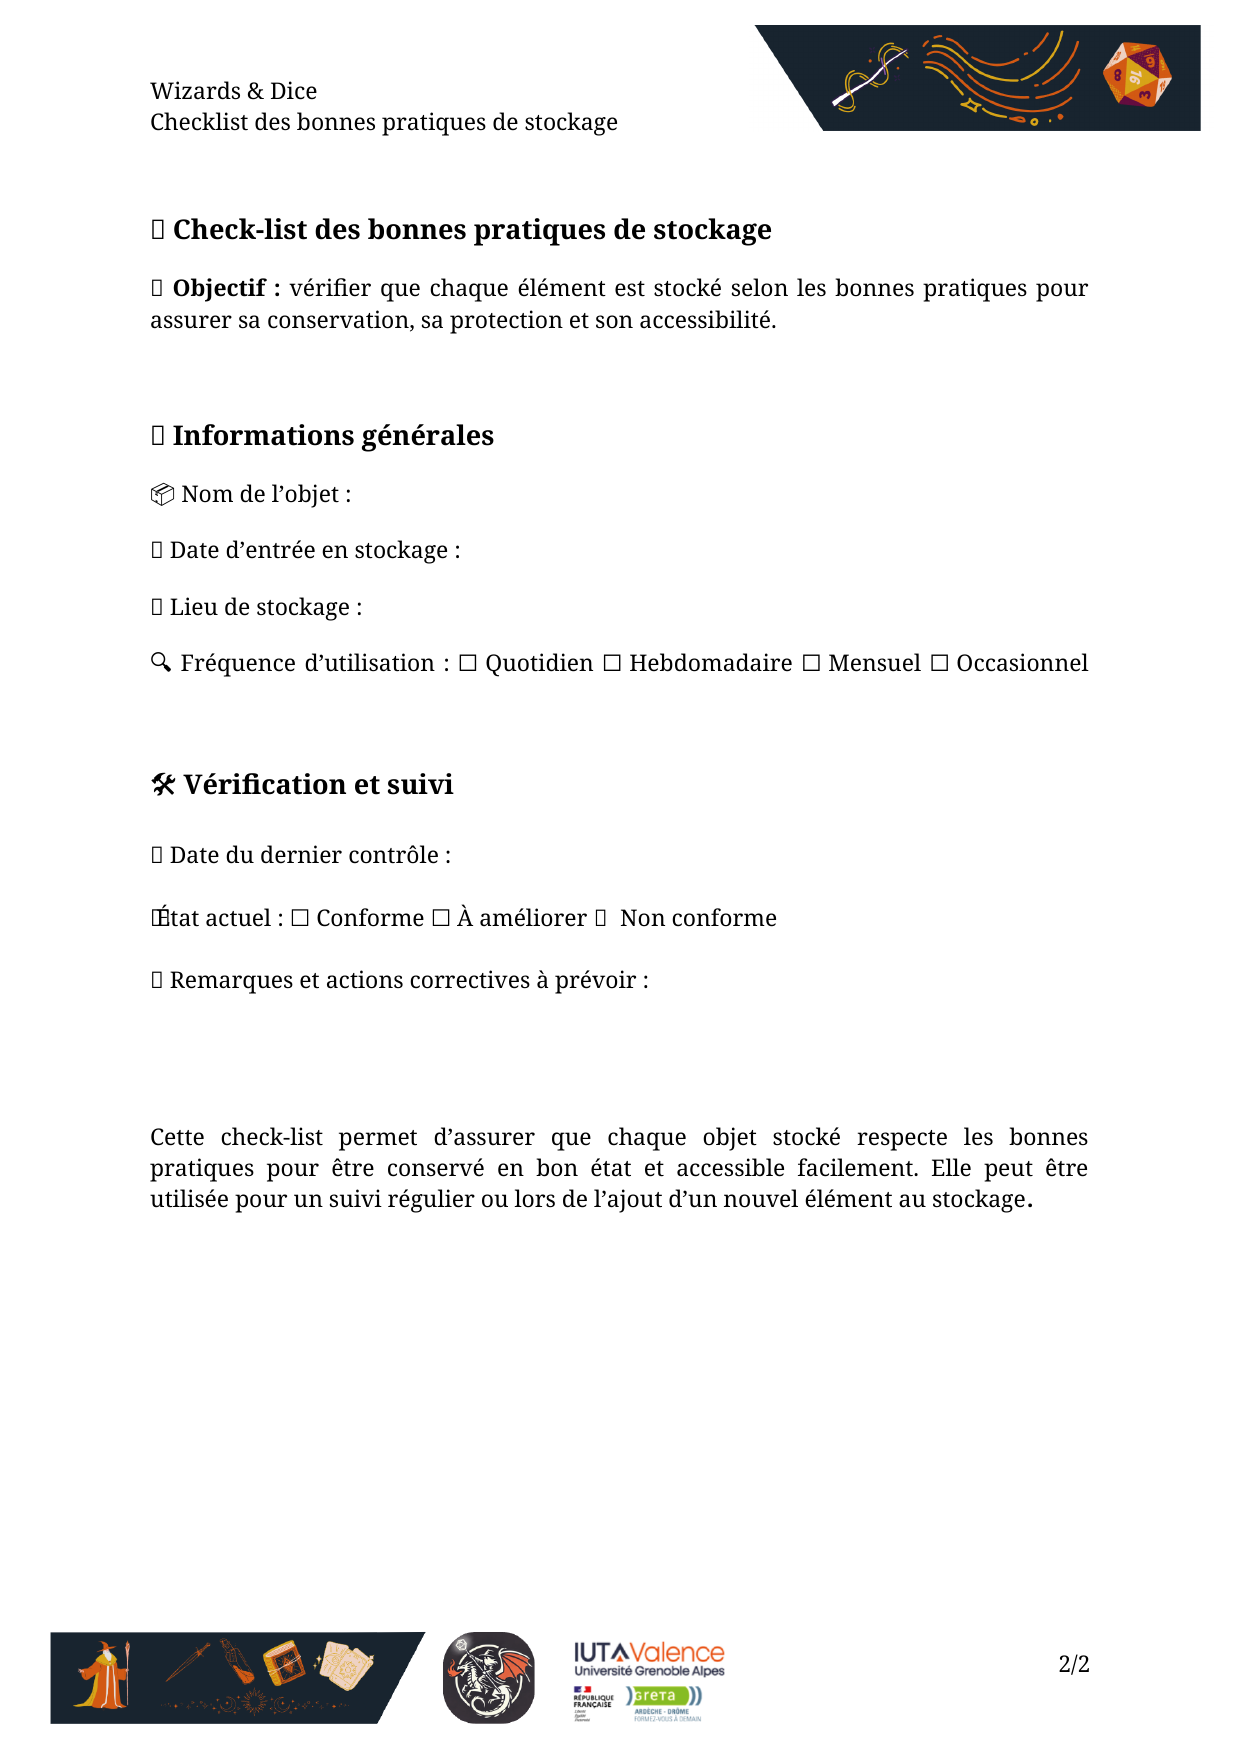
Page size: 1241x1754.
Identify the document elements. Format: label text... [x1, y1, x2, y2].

text 🛠 Vérification et suivi [150, 765, 1090, 839]
text 📝 Informations générales [150, 416, 1090, 453]
text Cette check-list permet d’assurer que chaque objet stocké respecte les bonnes pratiques pour être conservé en bon état et accessible facilement. Elle peut être utilisée pour un suivi régulier ou lors de l’ajout d’un nouvel élément au stockage. [150, 1120, 1090, 1214]
text 📦 Nom de l’objet : [150, 478, 1090, 509]
picture [42, 1628, 749, 1733]
text 📍 Lieu de stockage : [150, 590, 1090, 622]
text ✅ État actuel : ☐ Conforme ☐ À améliorer ☐ Non conforme [150, 902, 1090, 964]
text 📅 Date d’entrée en stockage : [150, 534, 1090, 565]
text 📄 Check-list des bonnes pratiques de stockage [150, 210, 1090, 247]
text 📝 Remarques et actions correctives à prévoir : [150, 964, 1090, 995]
text 📆 Date du dernier contrôle : [150, 839, 1090, 902]
text 🔍 Fréquence d’utilisation : ☐ Quotidien ☐ Hebdomadaire ☐ Mensuel ☐ Occasionnel [150, 647, 1090, 709]
picture [748, 25, 1214, 132]
text 📌 Objectif : vérifier que chaque élément est stocké selon les bonnes pratiques pour assurer sa conservation, sa protection et son accessibilité. [150, 272, 1090, 335]
